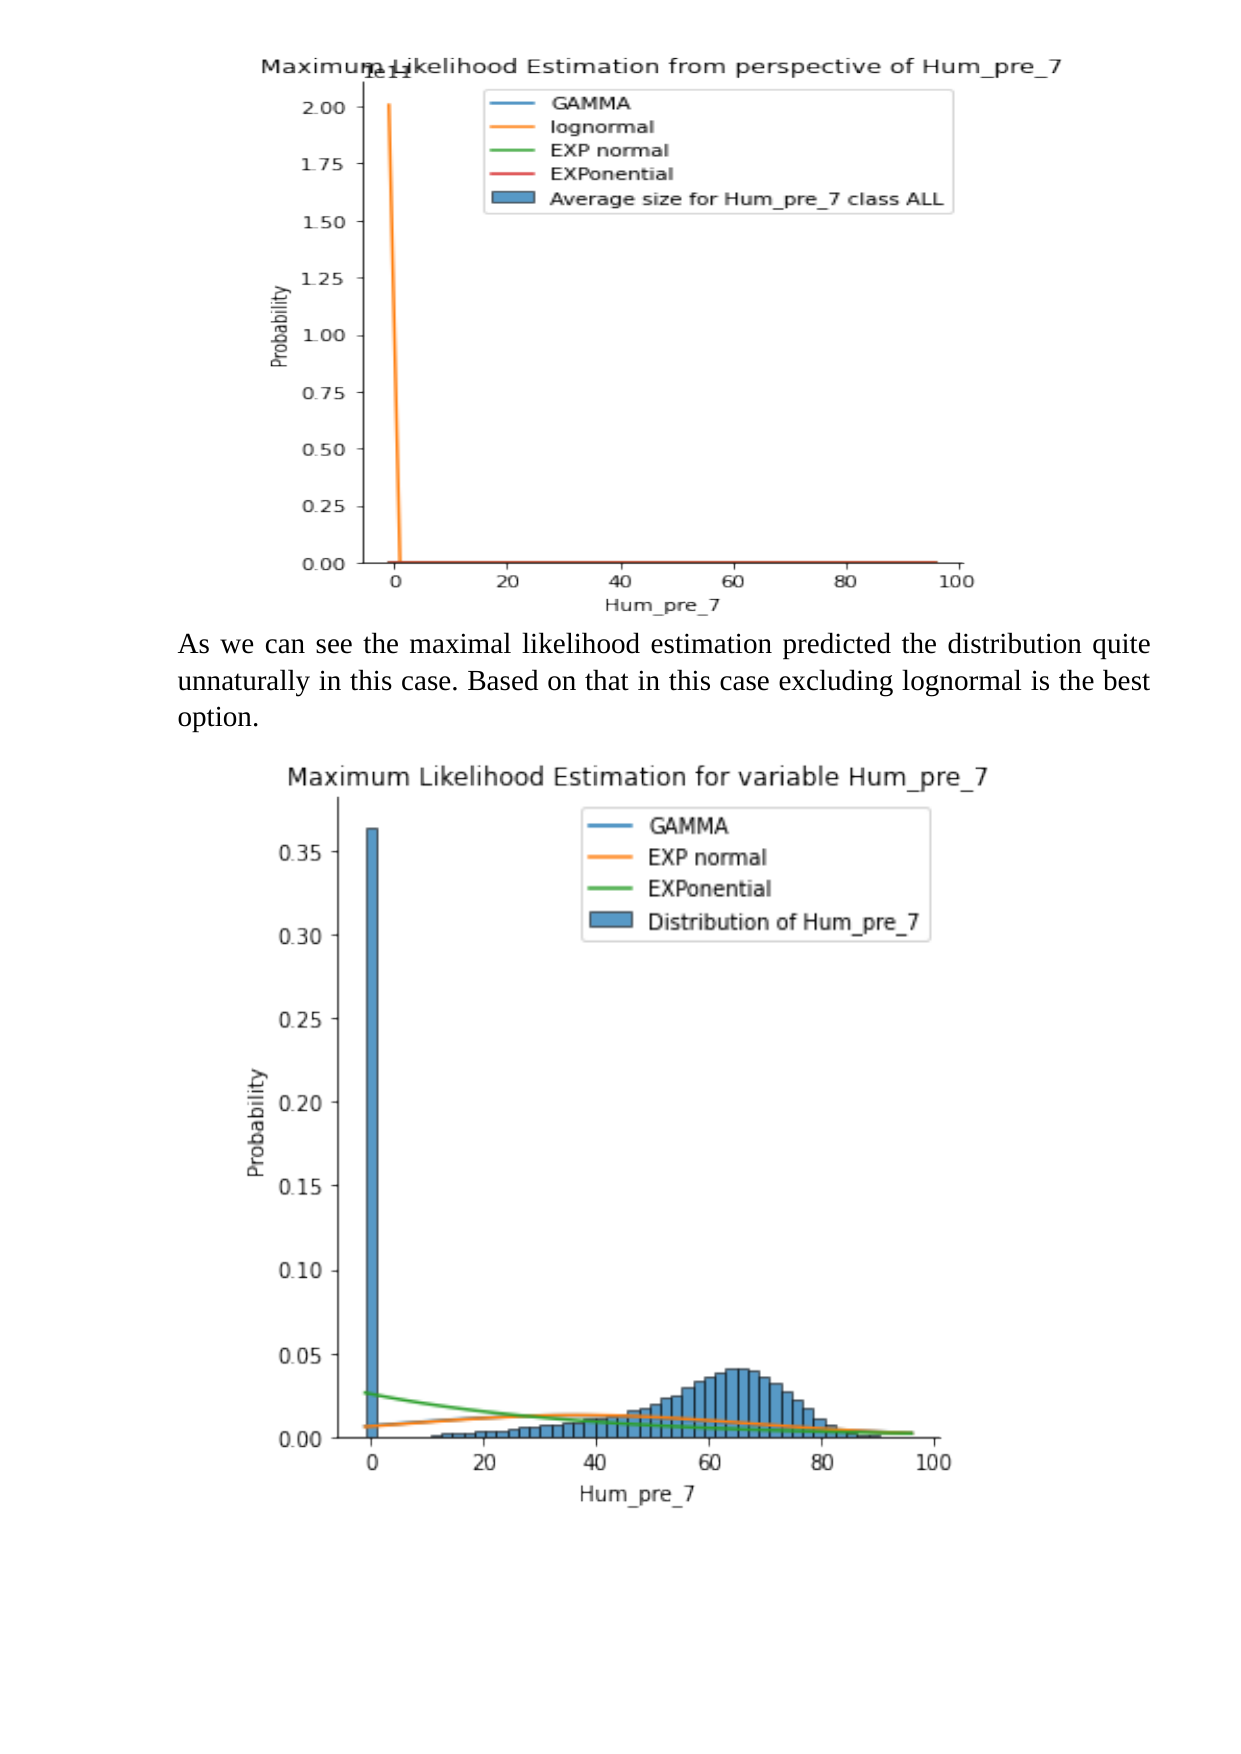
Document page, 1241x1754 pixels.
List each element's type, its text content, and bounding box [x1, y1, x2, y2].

picture [233, 751, 1004, 1519]
picture [246, 47, 1078, 624]
text As we can see the maximal likelihood estimation predicted the distribution quite unnaturally in this case. Based on that in this case excluding lognormal is the best option. [177, 118, 1152, 732]
